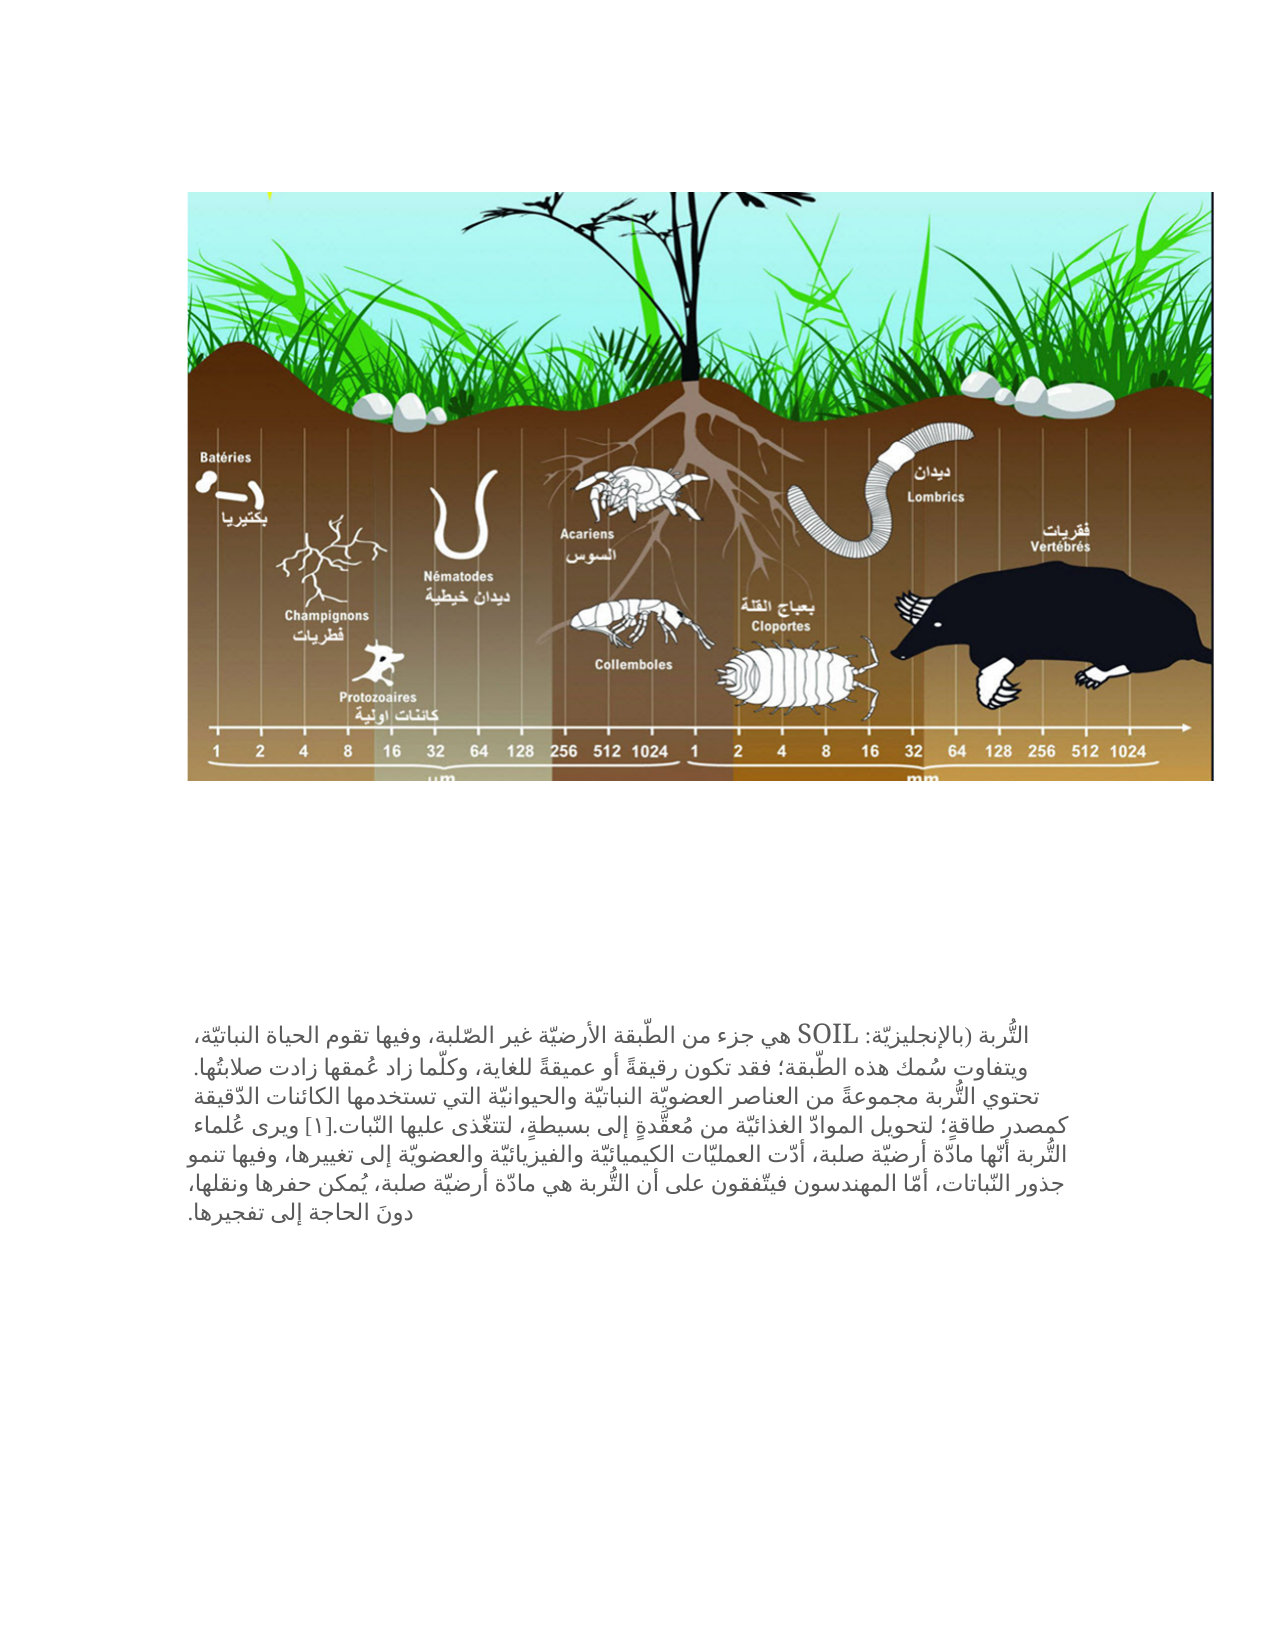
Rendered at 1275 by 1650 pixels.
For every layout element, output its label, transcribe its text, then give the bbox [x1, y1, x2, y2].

subtitle التُّربة (بالإنجليزيّة: Soil هي جزء من الطّبقة الأرضيّة غير الصّلبة، وفيها تقوم الحياة النباتيّة، ويتفاوت سُمك هذه الطّبقة؛ فقد تكون رقيقةً أو عميقةً للغاية، وكلّما زاد عُمقها زادت صلابتُها. تحتوي التُّربة مجموعةً من العناصر العضويّة النباتيّة والحيوانيّة التي تستخدمها الكائنات الدّقيقة كمصدر طاقةٍ؛ لتحويل الموادّ الغذائيّة من مُعقَّدةٍ إلى بسيطةٍ، لتتغّذى عليها النّبات.[١] ويرى عُلماء التُّربة أنّها مادّة أرضيّة صلبة، أدّت العمليّات الكيميائيّة والفيزيائيّة والعضويّة إلى تغييرها، وفيها تنمو جذور النّباتات، أمّا المهندسون فيتّفقون على أن التُّربة هي مادّة أرضيّة صلبة، يُمكن حفرها ونقلها، دونَ الحاجة إلى تفجيرها. [187, 1015, 1087, 1225]
